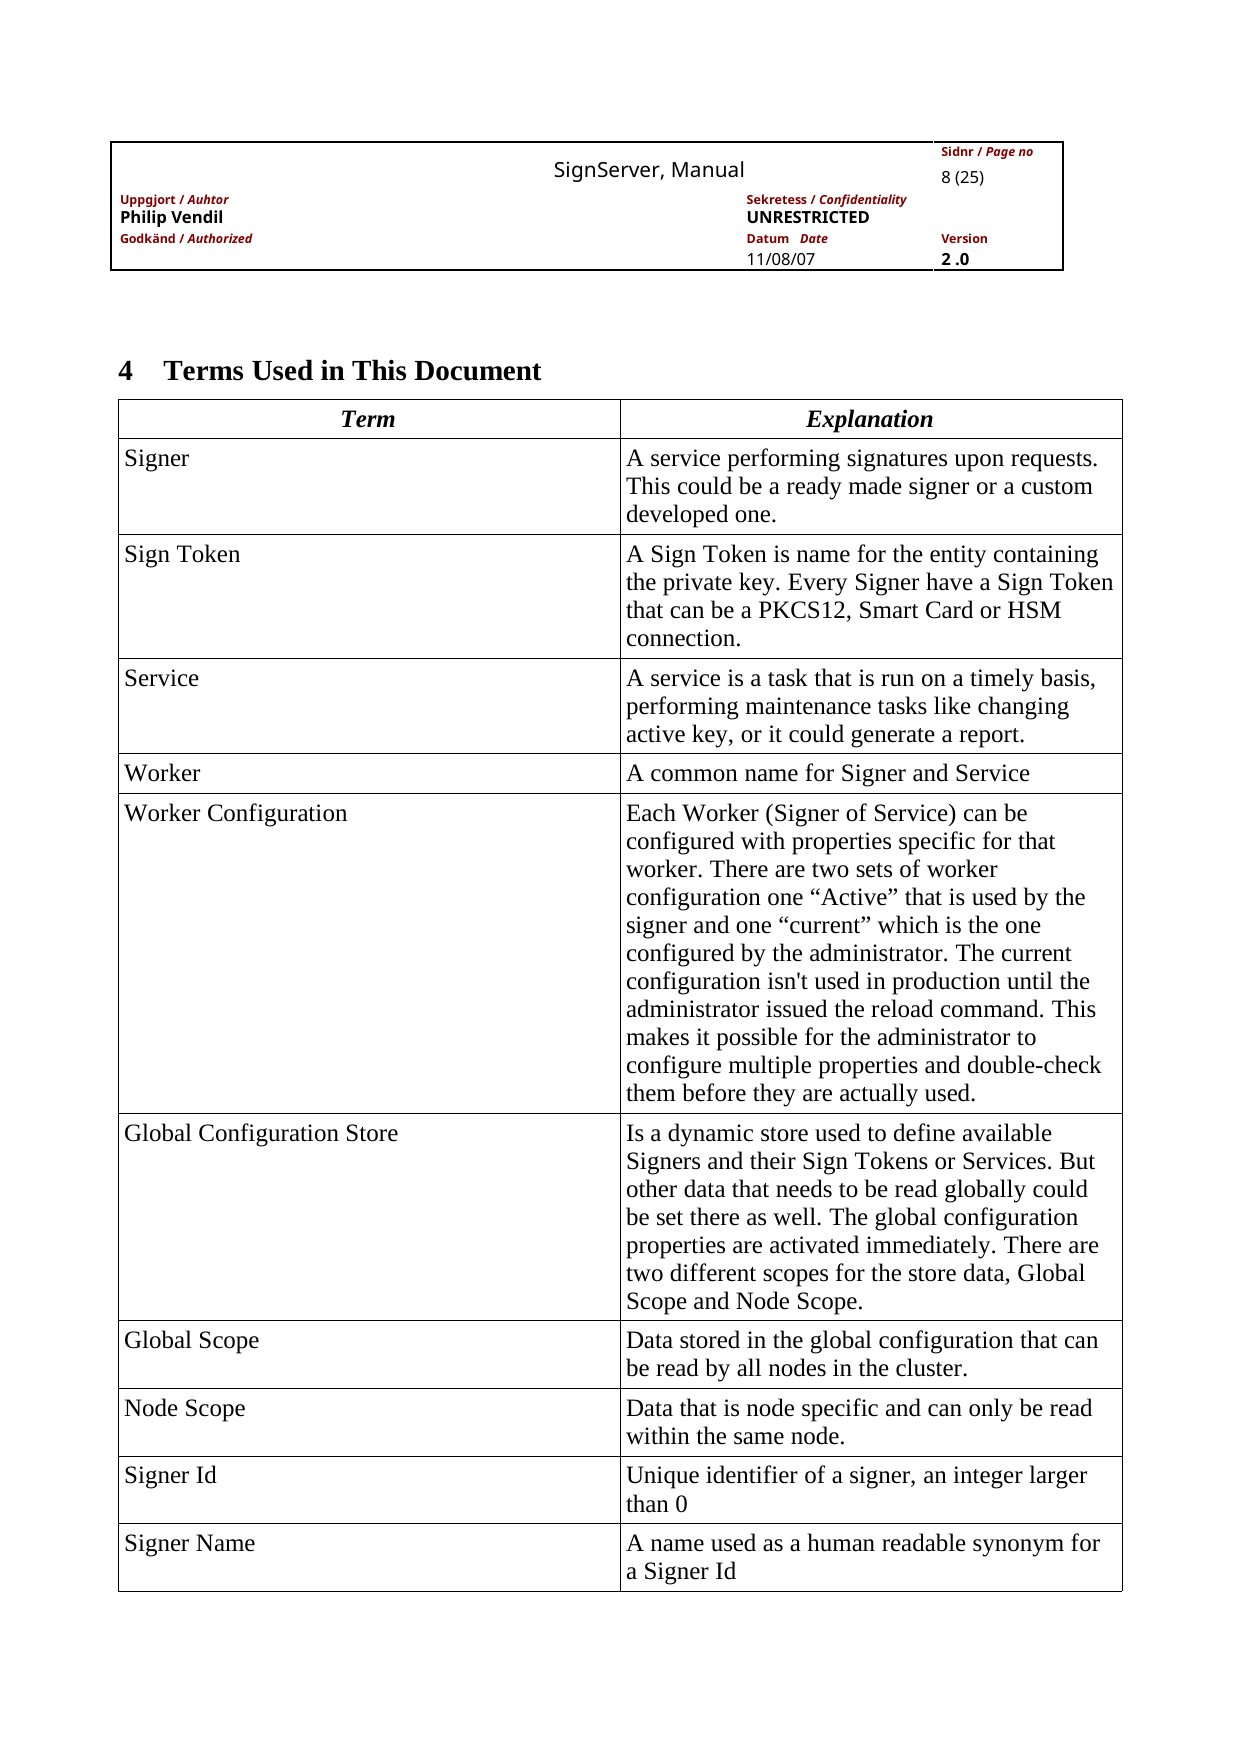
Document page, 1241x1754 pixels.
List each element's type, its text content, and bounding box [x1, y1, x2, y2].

table_cell Worker [119, 754, 620, 793]
table_cell A name used as a human readable synonym for a Signer Id [621, 1524, 1122, 1591]
table_cell Data that is node specific and can only be read within the same node. [621, 1389, 1122, 1456]
table_cell Worker Configuration [119, 794, 620, 1113]
table_cell Sign Token [119, 535, 620, 658]
table_cell Service [119, 659, 620, 753]
table_cell Global Configuration Store [119, 1114, 620, 1320]
table_header Term [119, 400, 620, 438]
table_cell A Sign Token is name for the entity containing the private key. Every Signer have a Sign Token that can be a PKCS12, Smart Card or HSM connection. [621, 535, 1122, 658]
table_cell Is a dynamic store used to define available Signers and their Sign Tokens or Services. But other data that needs to be read globally could be set there as well. The global configuration properties are activated immediately. There are two different scopes for the store data, Global Scope and Node Scope. [621, 1114, 1122, 1320]
table_cell Node Scope [119, 1389, 620, 1456]
table_cell A service is a task that is run on a timely basis, performing maintenance tasks like changing active key, or it could generate a report. [621, 659, 1122, 753]
table_cell Data stored in the global configuration that can be read by all nodes in the cluster. [621, 1321, 1122, 1388]
table_cell Unique identifier of a signer, an integer larger than 0 [621, 1457, 1122, 1523]
table_cell A common name for Signer and Service [621, 754, 1122, 793]
subtitle Terms Used in This Document [118, 354, 1122, 386]
table_cell Signer Name [119, 1524, 620, 1591]
table_header Explanation [621, 400, 1122, 438]
table_cell Signer [119, 439, 620, 534]
table_cell A service performing signatures upon requests. This could be a ready made signer or a custom developed one. [621, 439, 1122, 534]
table_cell Each Worker (Signer of Service) can be configured with properties specific for that worker. There are two sets of worker configuration one “Active” that is used by the signer and one “current” which is the one configured by the administrator. The current configuration isn't used in production until the administrator issued the reload command. This makes it possible for the administrator to configure multiple properties and double-check them before they are actually used. [621, 794, 1122, 1113]
table_cell Signer Id [119, 1457, 620, 1523]
table_cell Global Scope [119, 1321, 620, 1388]
